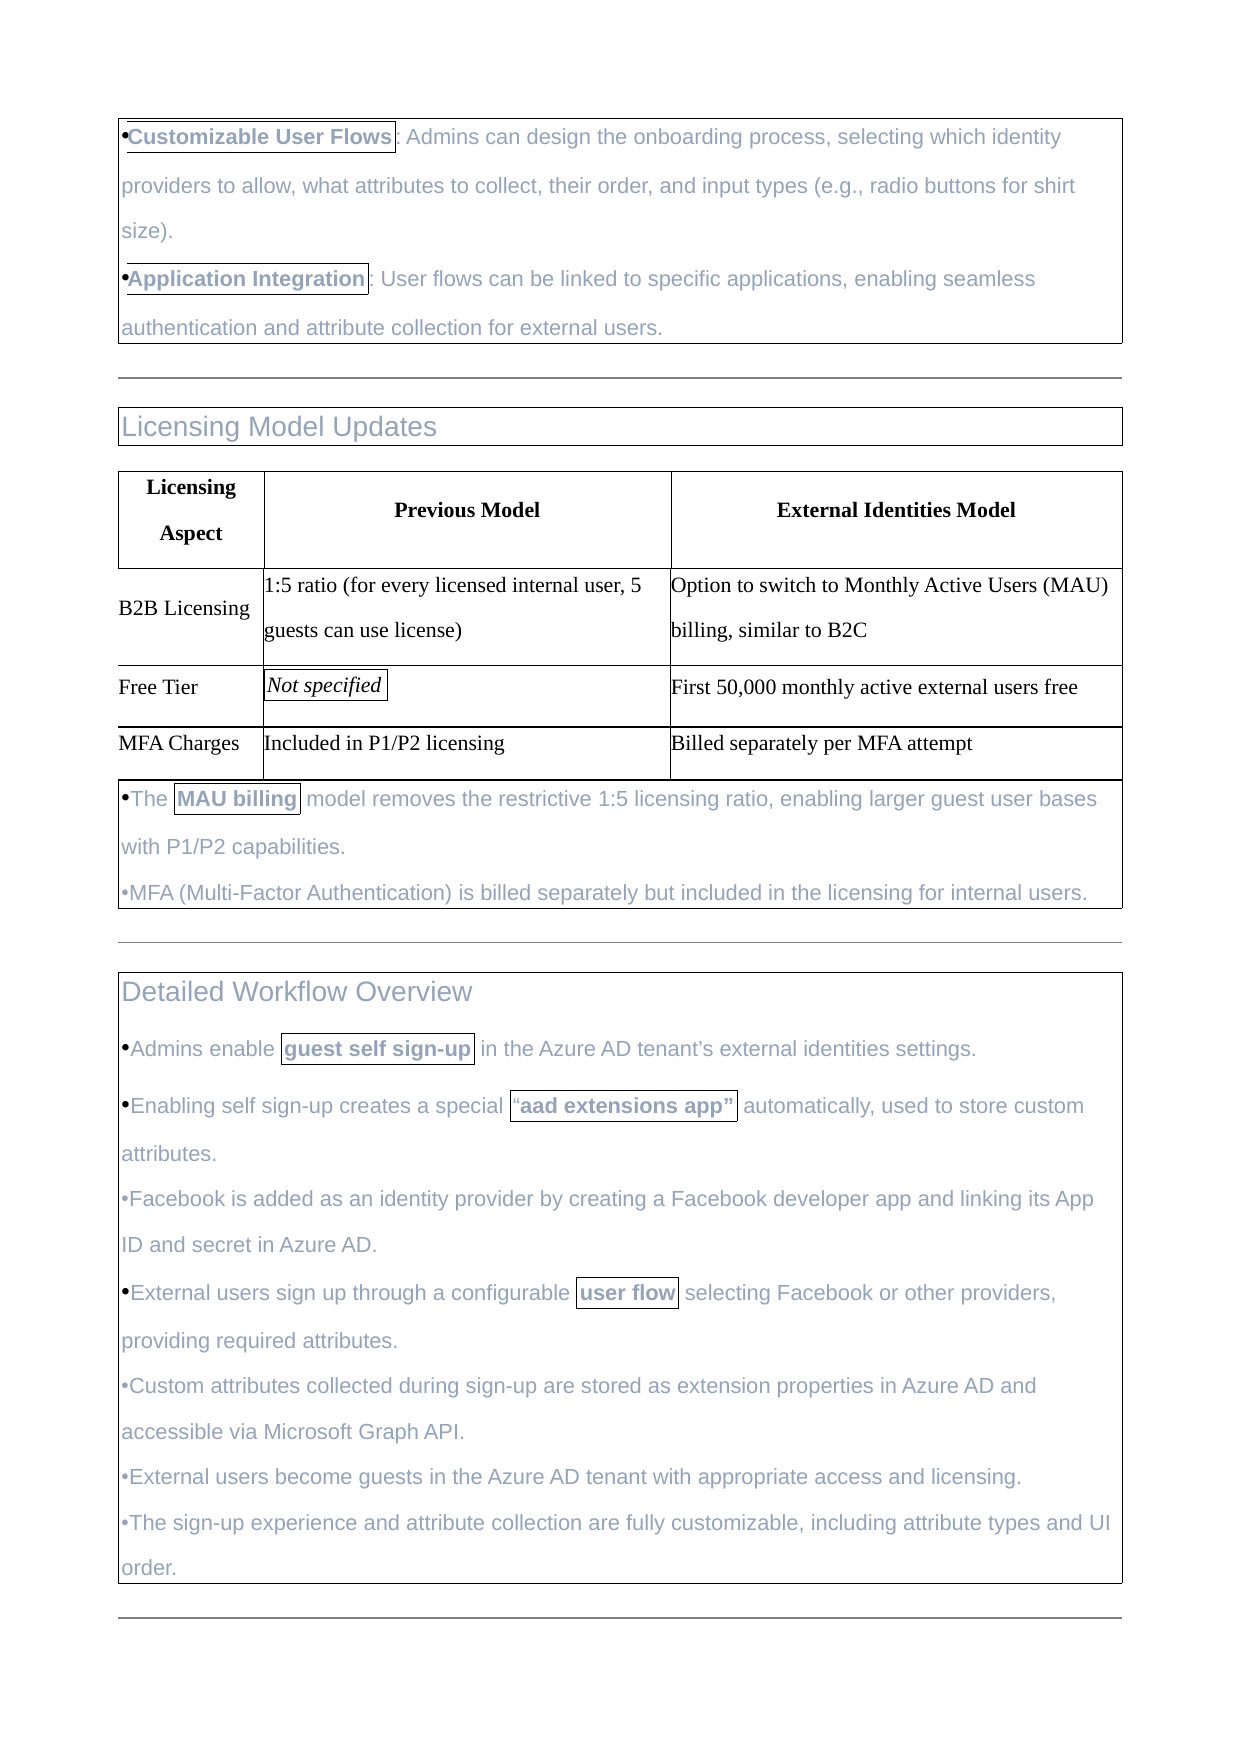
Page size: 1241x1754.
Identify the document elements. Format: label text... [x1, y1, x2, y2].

table_cell Not specified [264, 666, 670, 726]
list The sign-up experience and attribute collection are fully customizable, including attribute types and UI order. [119, 1506, 1122, 1583]
table_header Licensing Aspect [119, 472, 264, 568]
table_cell Billed separately per MFA attempt [671, 728, 1122, 779]
list Customizable User Flows: Admins can design the onboarding process, selecting which identity providers to allow, what attributes to collect, their order, and input types (e.g., radio buttons for shirt size). [119, 119, 1122, 243]
table_cell First 50,000 monthly active external users free [671, 666, 1122, 726]
list Custom attributes collected during sign-up are stored as extension properties in Azure AD and accessible via Microsoft Graph API. [119, 1370, 1122, 1444]
list Admins enable guest self sign-up in the Azure AD tenant’s external identities settings. [119, 1030, 1122, 1064]
list Facebook is added as an identity provider by creating a Facebook developer app and linking its App ID and secret in Azure AD. [119, 1183, 1122, 1257]
subtitle Licensing Model Updates [119, 408, 1122, 445]
table_header External Identities Model [672, 472, 1122, 568]
table_cell Option to switch to Monthly Active Users (MAU) billing, similar to B2C [671, 569, 1122, 665]
table_header Previous Model [265, 472, 671, 568]
list Enabling self sign-up creates a special “aad extensions app” automatically, used to store custom attributes. [119, 1086, 1122, 1166]
list External users become guests in the Azure AD tenant with appropriate access and licensing. [119, 1461, 1122, 1489]
list Application Integration: User flows can be linked to specific applications, enabling seamless authentication and attribute collection for external users. [119, 260, 1122, 343]
list External users sign up through a configurable user flow selecting Facebook or other providers, providing required attributes. [119, 1274, 1122, 1353]
table_cell B2B Licensing [118, 569, 263, 665]
list MFA (Multi-Factor Authentication) is billed separately but included in the licensing for internal users. [119, 876, 1122, 908]
subtitle Detailed Workflow Overview [119, 973, 1122, 1007]
table_cell MFA Charges [118, 728, 263, 779]
table_cell Free Tier [118, 666, 263, 726]
list The MAU billing model removes the restrictive 1:5 licensing ratio, enabling larger guest user bases with P1/P2 capabilities. [119, 781, 1122, 859]
table_cell 1:5 ratio (for every licensed internal user, 5 guests can use license) [264, 569, 670, 665]
table_cell Included in P1/P2 licensing [264, 728, 670, 779]
